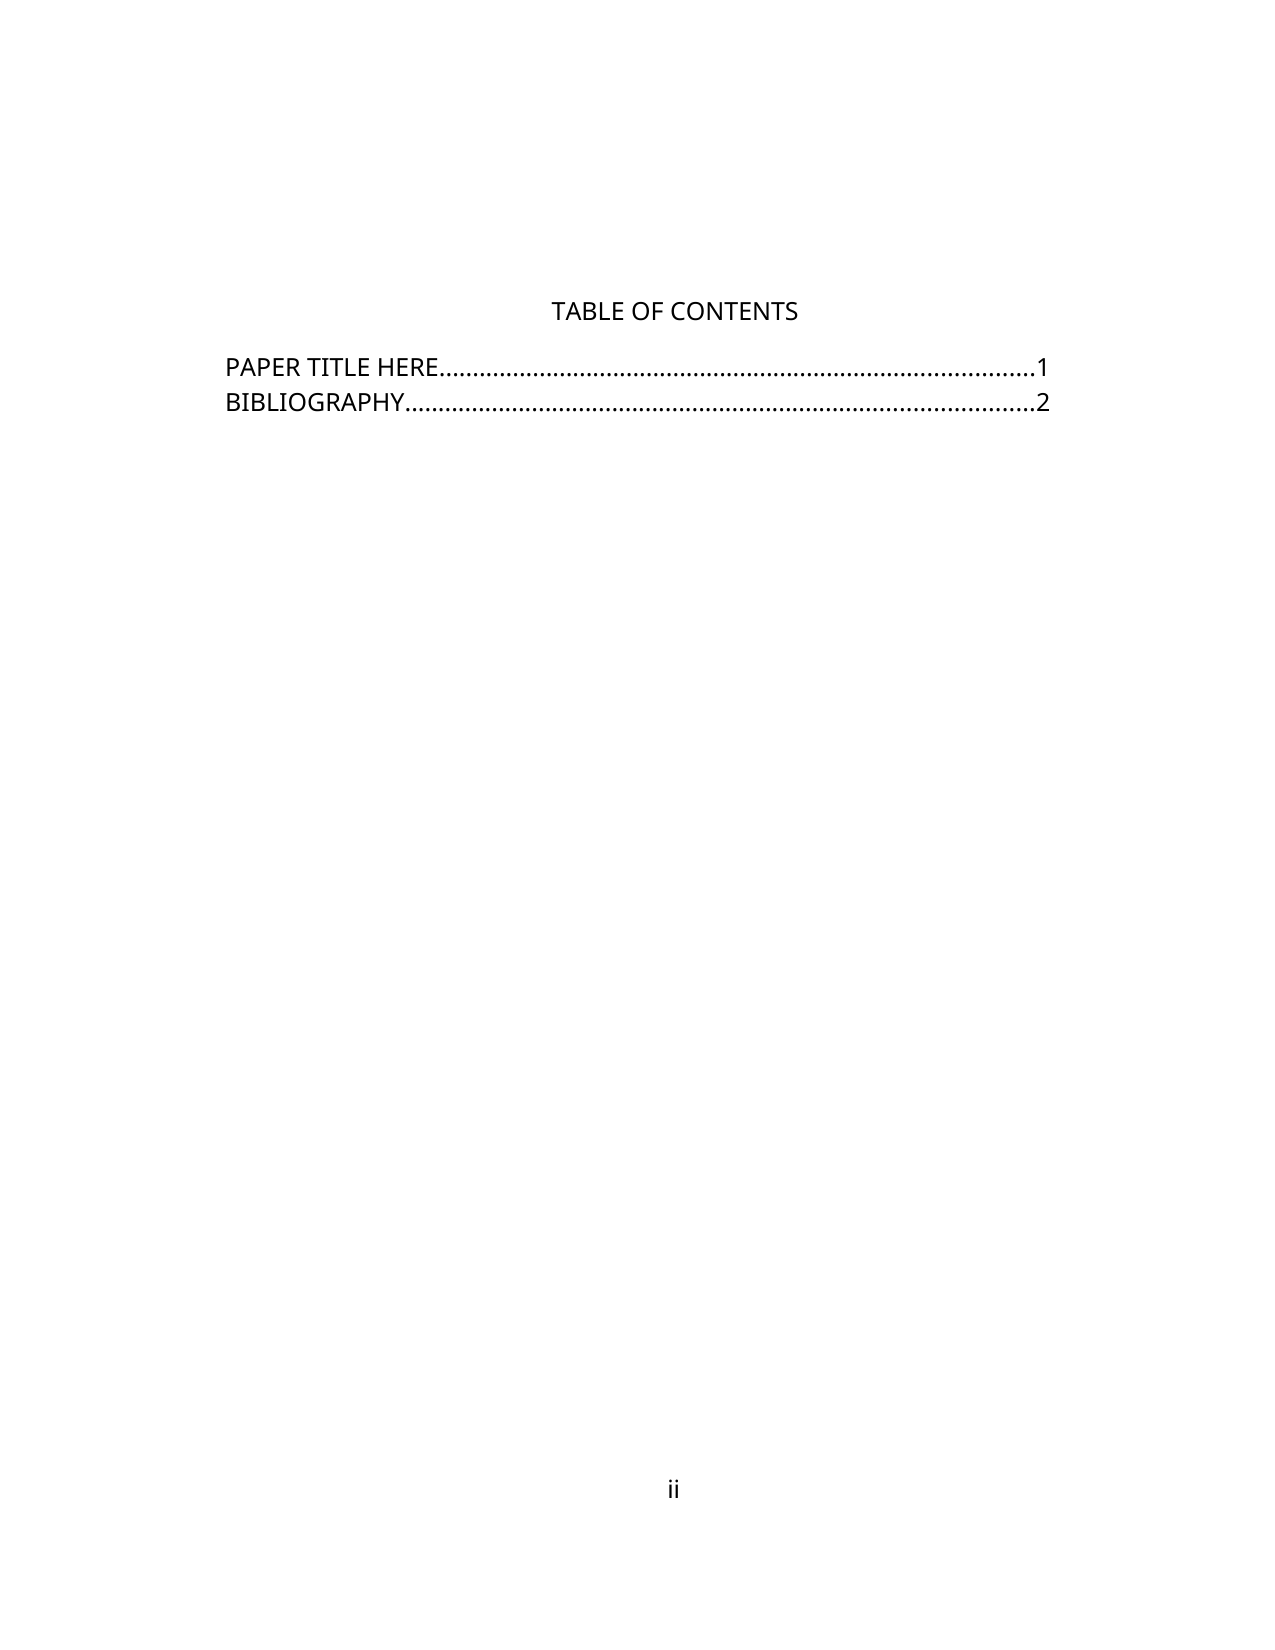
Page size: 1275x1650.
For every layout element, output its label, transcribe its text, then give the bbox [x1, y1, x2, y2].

text PAPER TITLE HERE 1 [225, 350, 1050, 384]
text [225, 296, 1050, 300]
text BIBLIOGRAPHY 2 [225, 384, 1050, 418]
title TABLE OF CONTENTS [225, 300, 1125, 350]
